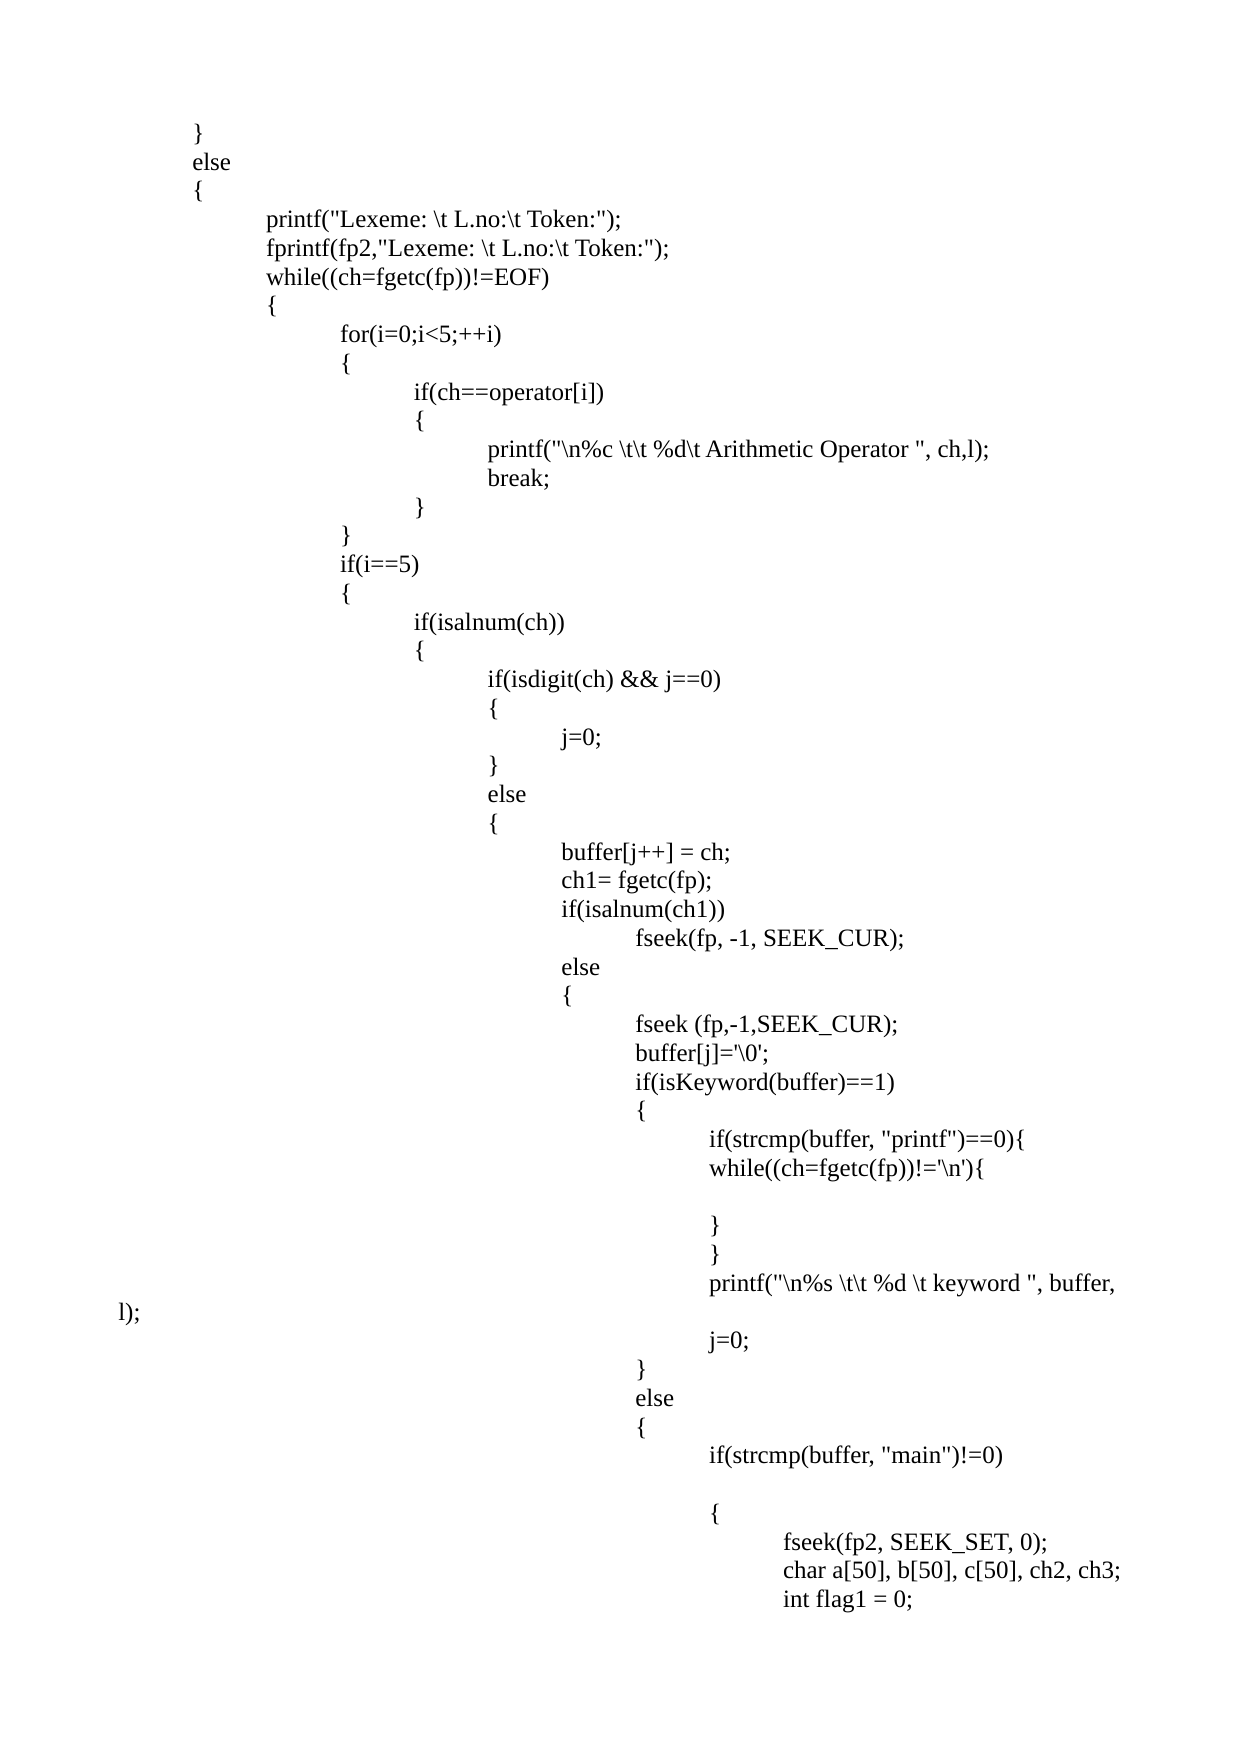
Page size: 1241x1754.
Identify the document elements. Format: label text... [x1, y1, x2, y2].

text int flag1 = 0; [118, 1584, 1122, 1613]
text buffer[j]='\0'; [118, 1038, 1122, 1067]
text { [118, 406, 1122, 434]
text } [118, 1239, 1122, 1268]
text if(isalnum(ch)) [118, 607, 1122, 636]
text buffer[j++] = ch; [118, 837, 1122, 866]
text } [118, 1211, 1122, 1239]
text else [118, 952, 1122, 981]
text j=0; [118, 1326, 1122, 1354]
text } [118, 751, 1122, 779]
text if(strcmp(buffer, "printf")==0){ [118, 1124, 1122, 1153]
text printf("\n%s \t\t %d \t keyword ", buffer, l); [118, 1268, 1122, 1326]
text fseek (fp,-1,SEEK_CUR); [118, 1009, 1122, 1038]
text { [118, 348, 1122, 377]
text { [118, 1096, 1122, 1124]
text { [118, 808, 1122, 837]
text if(i==5) [118, 549, 1122, 578]
text { [118, 578, 1122, 607]
text if(isdigit(ch) && j==0) [118, 664, 1122, 693]
text } [118, 521, 1122, 549]
text if(ch==operator[i]) [118, 377, 1122, 406]
text char a[50], b[50], c[50], ch2, ch3; [118, 1556, 1122, 1584]
text if(strcmp(buffer, "main")!=0) [118, 1441, 1122, 1469]
text } [118, 492, 1122, 521]
text fseek(fp, -1, SEEK_CUR); [118, 923, 1122, 952]
text fprintf(fp2,"Lexeme: \t L.no:\t Token:"); [118, 233, 1122, 262]
text printf("Lexeme: \t L.no:\t Token:"); [118, 204, 1122, 233]
text if(isalnum(ch1)) [118, 894, 1122, 923]
text fseek(fp2, SEEK_SET, 0); [118, 1527, 1122, 1556]
text j=0; [118, 722, 1122, 751]
text { [118, 981, 1122, 1009]
text { [118, 693, 1122, 722]
text while((ch=fgetc(fp))!=EOF) [118, 262, 1122, 291]
text else [118, 779, 1122, 808]
text { [118, 291, 1122, 319]
text else [118, 147, 1122, 176]
text { [118, 176, 1122, 204]
text } [118, 118, 1122, 147]
text ch1= fgetc(fp); [118, 866, 1122, 894]
text printf("\n%c \t\t %d\t Arithmetic Operator ", ch,l); [118, 434, 1122, 463]
text { [118, 1412, 1122, 1441]
text if(isKeyword(buffer)==1) [118, 1067, 1122, 1096]
text break; [118, 463, 1122, 492]
text for(i=0;i<5;++i) [118, 319, 1122, 348]
text { [118, 636, 1122, 664]
text { [118, 1498, 1122, 1527]
text else [118, 1383, 1122, 1412]
text while((ch=fgetc(fp))!='\n'){ [118, 1153, 1122, 1182]
text } [118, 1354, 1122, 1383]
